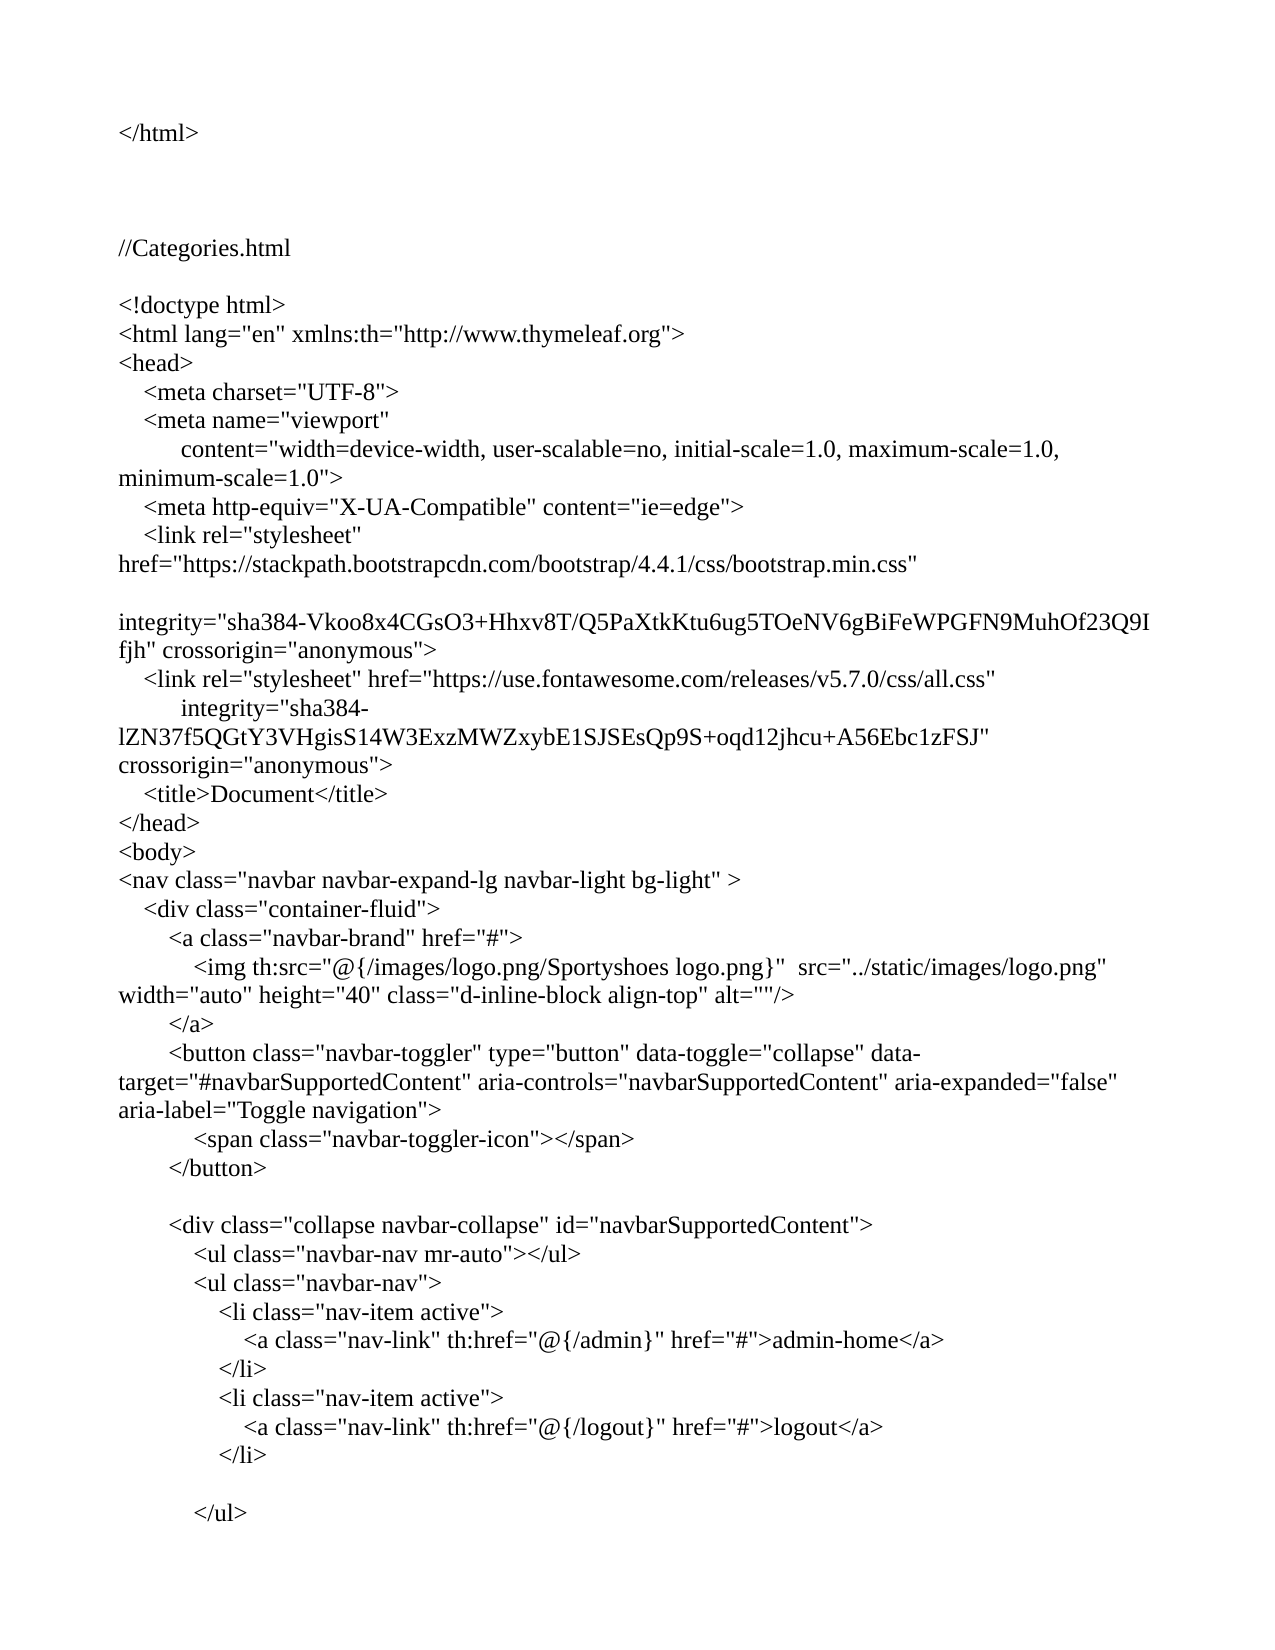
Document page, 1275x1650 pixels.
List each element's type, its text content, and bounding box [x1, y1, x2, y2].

text <img th:src="@{/images/logo.png/Sportyshoes logo.png}" src="../static/images/logo.png" width="auto" height="40" class="d-inline-block align-top" alt=""/> [118, 952, 1157, 1009]
text content="width=device-width, user-scalable=no, initial-scale=1.0, maximum-scale=1.0, minimum-scale=1.0"> [118, 434, 1157, 492]
text <span class="navbar-toggler-icon"></span> [118, 1124, 1157, 1153]
text <head> [118, 348, 1157, 377]
text <a class="navbar-brand" href="#"> [118, 923, 1157, 952]
text <li class="nav-item active"> [118, 1297, 1157, 1326]
text </head> [118, 808, 1157, 837]
text <a class="nav-link" th:href="@{/admin}" href="#">admin-home</a> [118, 1326, 1157, 1354]
text <li class="nav-item active"> [118, 1383, 1157, 1412]
text integrity="sha384-Vkoo8x4CGsO3+Hhxv8T/Q5PaXtkKtu6ug5TOeNV6gBiFeWPGFN9MuhOf23Q9Ifjh" crossorigin="anonymous"> [118, 578, 1157, 664]
text <ul class="navbar-nav"> [118, 1268, 1157, 1297]
text </button> [118, 1153, 1157, 1182]
text <div class="container-fluid"> [118, 894, 1157, 923]
text <meta charset="UTF-8"> [118, 377, 1157, 406]
text </li> [118, 1354, 1157, 1383]
text <meta name="viewport" [118, 406, 1157, 434]
text </li> [118, 1441, 1157, 1469]
text <ul class="navbar-nav mr-auto"></ul> [118, 1239, 1157, 1268]
text <link rel="stylesheet" href="https://use.fontawesome.com/releases/v5.7.0/css/all.css" [118, 664, 1157, 693]
text <title>Document</title> [118, 779, 1157, 808]
text <meta http-equiv="X-UA-Compatible" content="ie=edge"> [118, 492, 1157, 521]
text //Categories.html [118, 233, 1157, 262]
text </ul> [118, 1498, 1157, 1527]
text </a> [118, 1009, 1157, 1038]
text <link rel="stylesheet" href="https://stackpath.bootstrapcdn.com/bootstrap/4.4.1/css/bootstrap.min.css" [118, 521, 1157, 578]
text <div class="collapse navbar-collapse" id="navbarSupportedContent"> [118, 1211, 1157, 1239]
text <!doctype html> [118, 291, 1157, 319]
text <a class="nav-link" th:href="@{/logout}" href="#">logout</a> [118, 1412, 1157, 1441]
text </html> [118, 118, 1157, 147]
text <nav class="navbar navbar-expand-lg navbar-light bg-light" > [118, 866, 1157, 894]
text <button class="navbar-toggler" type="button" data-toggle="collapse" data-target="#navbarSupportedContent" aria-controls="navbarSupportedContent" aria-expanded="false" aria-label="Toggle navigation"> [118, 1038, 1157, 1124]
text <body> [118, 837, 1157, 866]
text <html lang="en" xmlns:th="http://www.thymeleaf.org"> [118, 319, 1157, 348]
text integrity="sha384-lZN37f5QGtY3VHgisS14W3ExzMWZxybE1SJSEsQp9S+oqd12jhcu+A56Ebc1zFSJ" crossorigin="anonymous"> [118, 693, 1157, 779]
